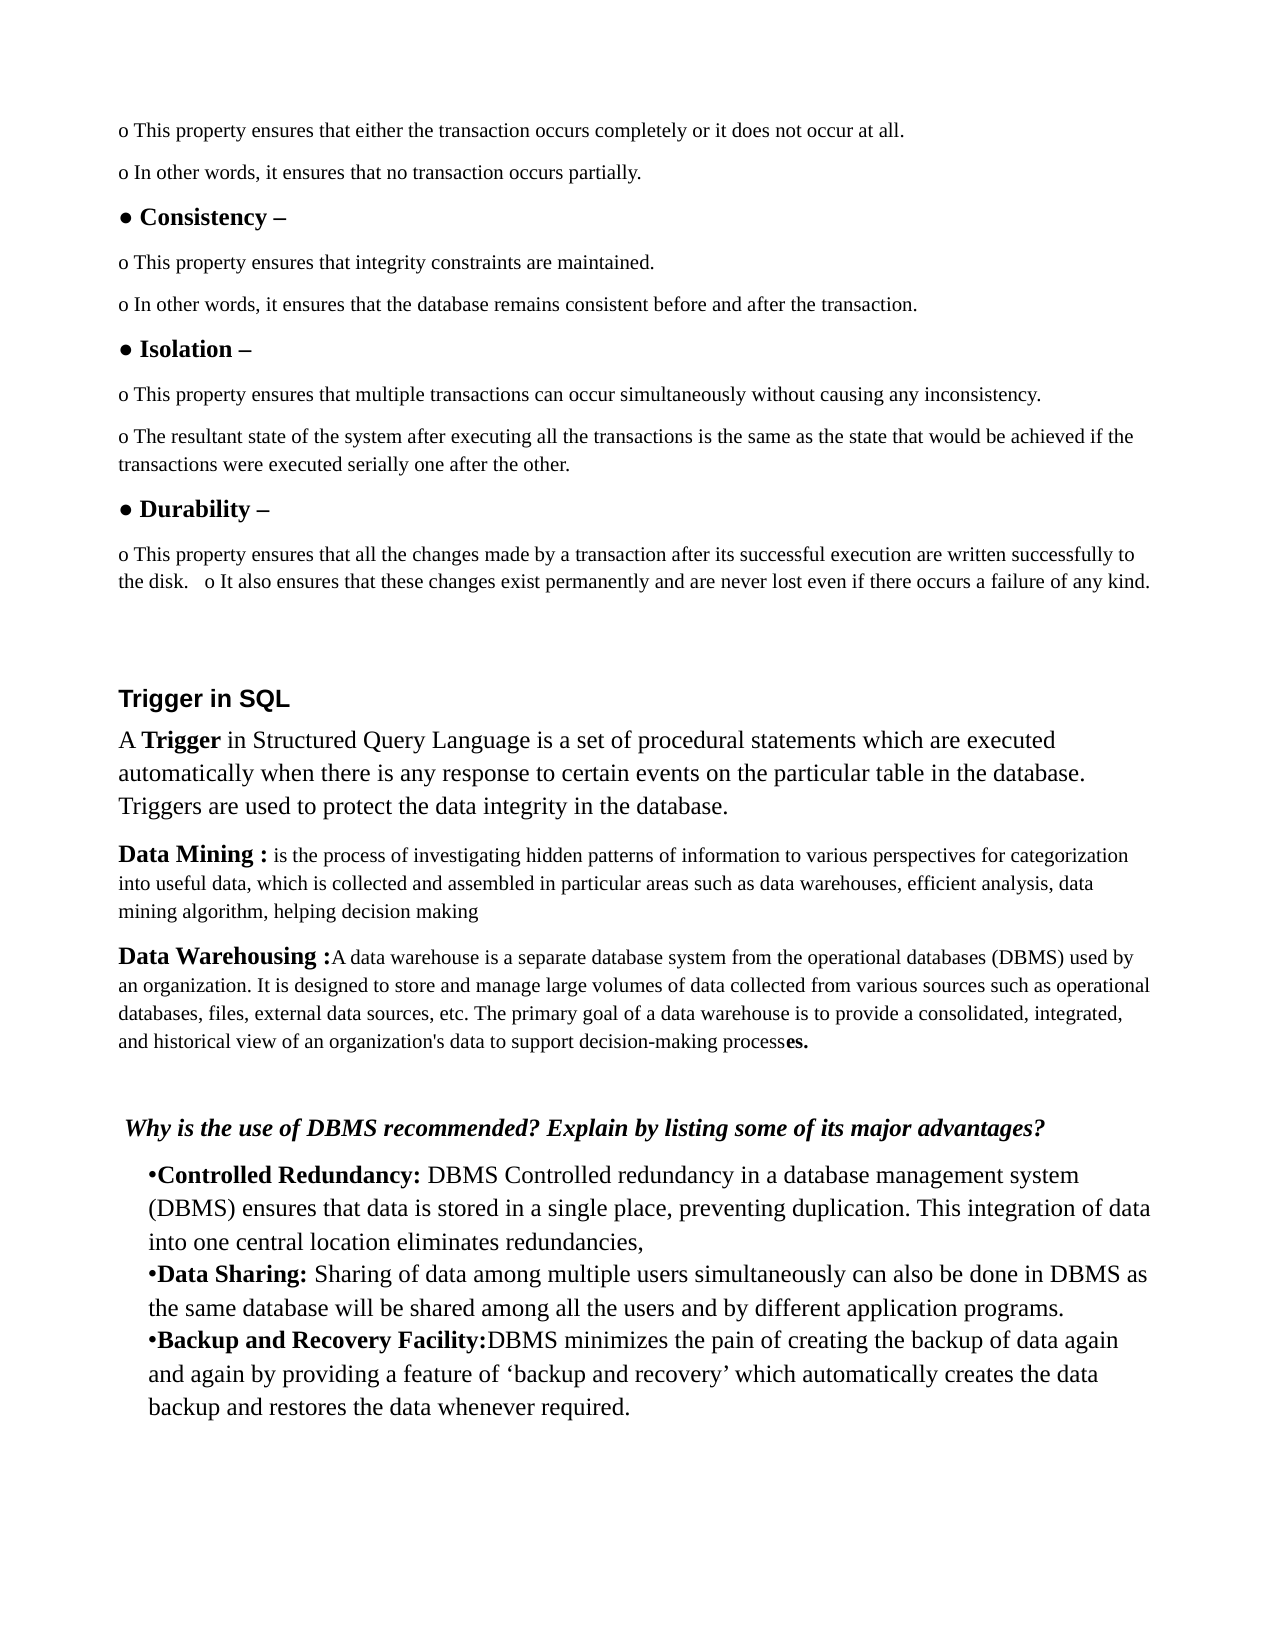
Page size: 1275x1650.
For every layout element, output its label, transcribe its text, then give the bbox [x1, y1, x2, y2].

text ● Consistency – [118, 202, 1157, 231]
text o This property ensures that integrity constraints are maintained. [118, 250, 1157, 274]
text o This property ensures that either the transaction occurs completely or it does not occur at all. [118, 118, 1157, 142]
text o In other words, it ensures that no transaction occurs partially. [118, 160, 1157, 184]
text A Trigger in Structured Query Language is a set of procedural statements which are executed automatically when there is any response to certain events on the particular table in the database. Triggers are used to protect the data integrity in the database. [118, 725, 1157, 820]
subtitle Trigger in SQL [118, 684, 1157, 713]
text Data Mining : is the process of investigating hidden patterns of information to various perspectives for categorization into useful data, which is collected and assembled in particular areas such as data warehouses, efficient analysis, data mining algorithm, helping decision making [118, 839, 1157, 923]
text Data Warehousing :A data warehouse is a separate database system from the operational databases (DBMS) used by an organization. It is designed to store and manage large volumes of data collected from various sources such as operational databases, files, external data sources, etc. The primary goal of a data warehouse is to provide a consolidated, integrated, and historical view of an organization's data to support decision-making processes. [118, 941, 1157, 1053]
text o This property ensures that all the changes made by a transaction after its successful execution are written successfully to the disk. o It also ensures that these changes exist permanently and are never lost even if there occurs a failure of any kind. [118, 542, 1157, 593]
text o In other words, it ensures that the database remains consistent before and after the transaction. [118, 292, 1157, 316]
text ● Isolation – [118, 334, 1157, 363]
list Data Sharing: Sharing of data among multiple users simultaneously can also be done in DBMS as the same database will be shared among all the users and by different application programs. [148, 1259, 1157, 1321]
list Controlled Redundancy: DBMS Controlled redundancy in a database management system (DBMS) ensures that data is stored in a single place, preventing duplication. This integration of data into one central location eliminates redundancies, [148, 1161, 1157, 1255]
text Why is the use of DBMS recommended? Explain by listing some of its major advantages? [118, 1113, 1157, 1142]
list Backup and Recovery Facility:DBMS minimizes the pain of creating the backup of data again and again by providing a feature of ‘backup and recovery’ which automatically creates the data backup and restores the data whenever required. [148, 1326, 1157, 1420]
text o The resultant state of the system after executing all the transactions is the same as the state that would be achieved if the transactions were executed serially one after the other. [118, 424, 1157, 476]
text ● Durability – [118, 494, 1157, 523]
text o This property ensures that multiple transactions can occur simultaneously without causing any inconsistency. [118, 382, 1157, 406]
